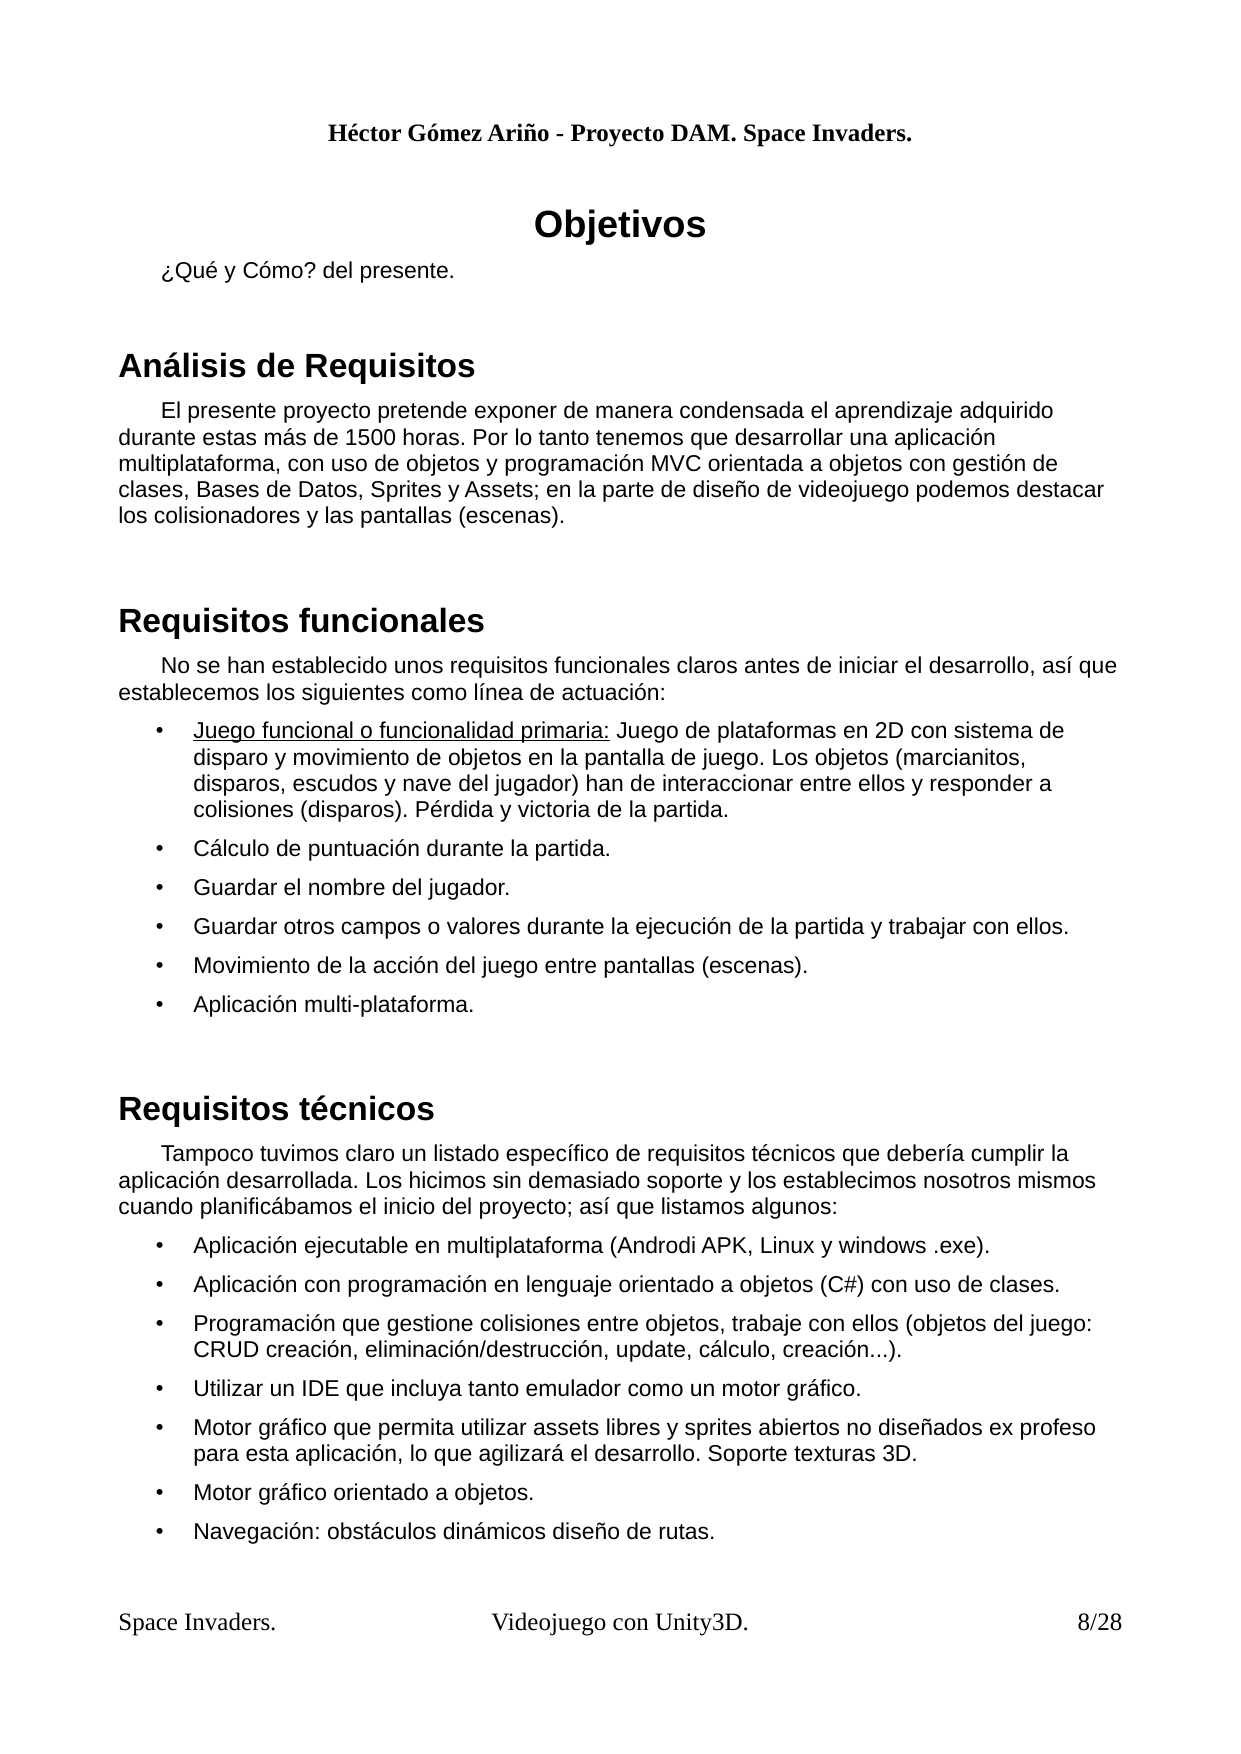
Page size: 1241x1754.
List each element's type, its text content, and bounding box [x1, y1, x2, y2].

list Juego funcional o funcionalidad primaria: Juego de plataformas en 2D con sistema de disparo y movimiento de objetos en la pantalla de juego. Los objetos (marcianitos, disparos, escudos y nave del jugador) han de interaccionar entre ellos y responder a colisiones (disparos). Pérdida y victoria de la partida. [156, 717, 1122, 823]
list Aplicación multi-plataforma. [156, 991, 1122, 1017]
subtitle Objetivos [118, 201, 1122, 245]
list Navegación: obstáculos dinámicos diseño de rutas. [156, 1518, 1122, 1544]
subtitle Requisitos técnicos [118, 1089, 1122, 1128]
subtitle Requisitos funcionales [118, 601, 1122, 640]
list Aplicación con programación en lenguaje orientado a objetos (C#) con uso de clases. [156, 1271, 1122, 1297]
text ¿Qué y Cómo? del presente. [118, 257, 1122, 284]
list Guardar otros campos o valores durante la ejecución de la partida y trabajar con ellos. [156, 913, 1122, 939]
text No se han establecido unos requisitos funcionales claros antes de iniciar el desarrollo, así que establecemos los siguientes como línea de actuación: [118, 652, 1122, 705]
list Movimiento de la acción del juego entre pantallas (escenas). [156, 952, 1122, 978]
list Guardar el nombre del jugador. [156, 874, 1122, 901]
list Motor gráfico orientado a objetos. [156, 1479, 1122, 1505]
text Tampoco tuvimos claro un listado específico de requisitos técnicos que debería cumplir la aplicación desarrollada. Los hicimos sin demasiado soporte y los establecimos nosotros mismos cuando planificábamos el inicio del proyecto; así que listamos algunos: [118, 1140, 1122, 1219]
subtitle Análisis de Requisitos [118, 346, 1122, 384]
list Programación que gestione colisiones entre objetos, trabaje con ellos (objetos del juego: CRUD creación, eliminación/destrucción, update, cálculo, creación...). [156, 1310, 1122, 1362]
list Utilizar un IDE que incluya tanto emulador como un motor gráfico. [156, 1375, 1122, 1401]
text El presente proyecto pretende exponer de manera condensada el aprendizaje adquirido durante estas más de 1500 horas. Por lo tanto tenemos que desarrollar una aplicación multiplataforma, con uso de objetos y programación MVC orientada a objetos con gestión de clases, Bases de Datos, Sprites y Assets; en la parte de diseño de videojuego podemos destacar los colisionadores y las pantallas (escenas). [118, 397, 1122, 529]
list Motor gráfico que permita utilizar assets libres y sprites abiertos no diseñados ex profeso para esta aplicación, lo que agilizará el desarrollo. Soporte texturas 3D. [156, 1414, 1122, 1466]
list Cálculo de puntuación durante la partida. [156, 835, 1122, 862]
list Aplicación ejecutable en multiplataforma (Androdi APK, Linux y windows .exe). [156, 1232, 1122, 1258]
